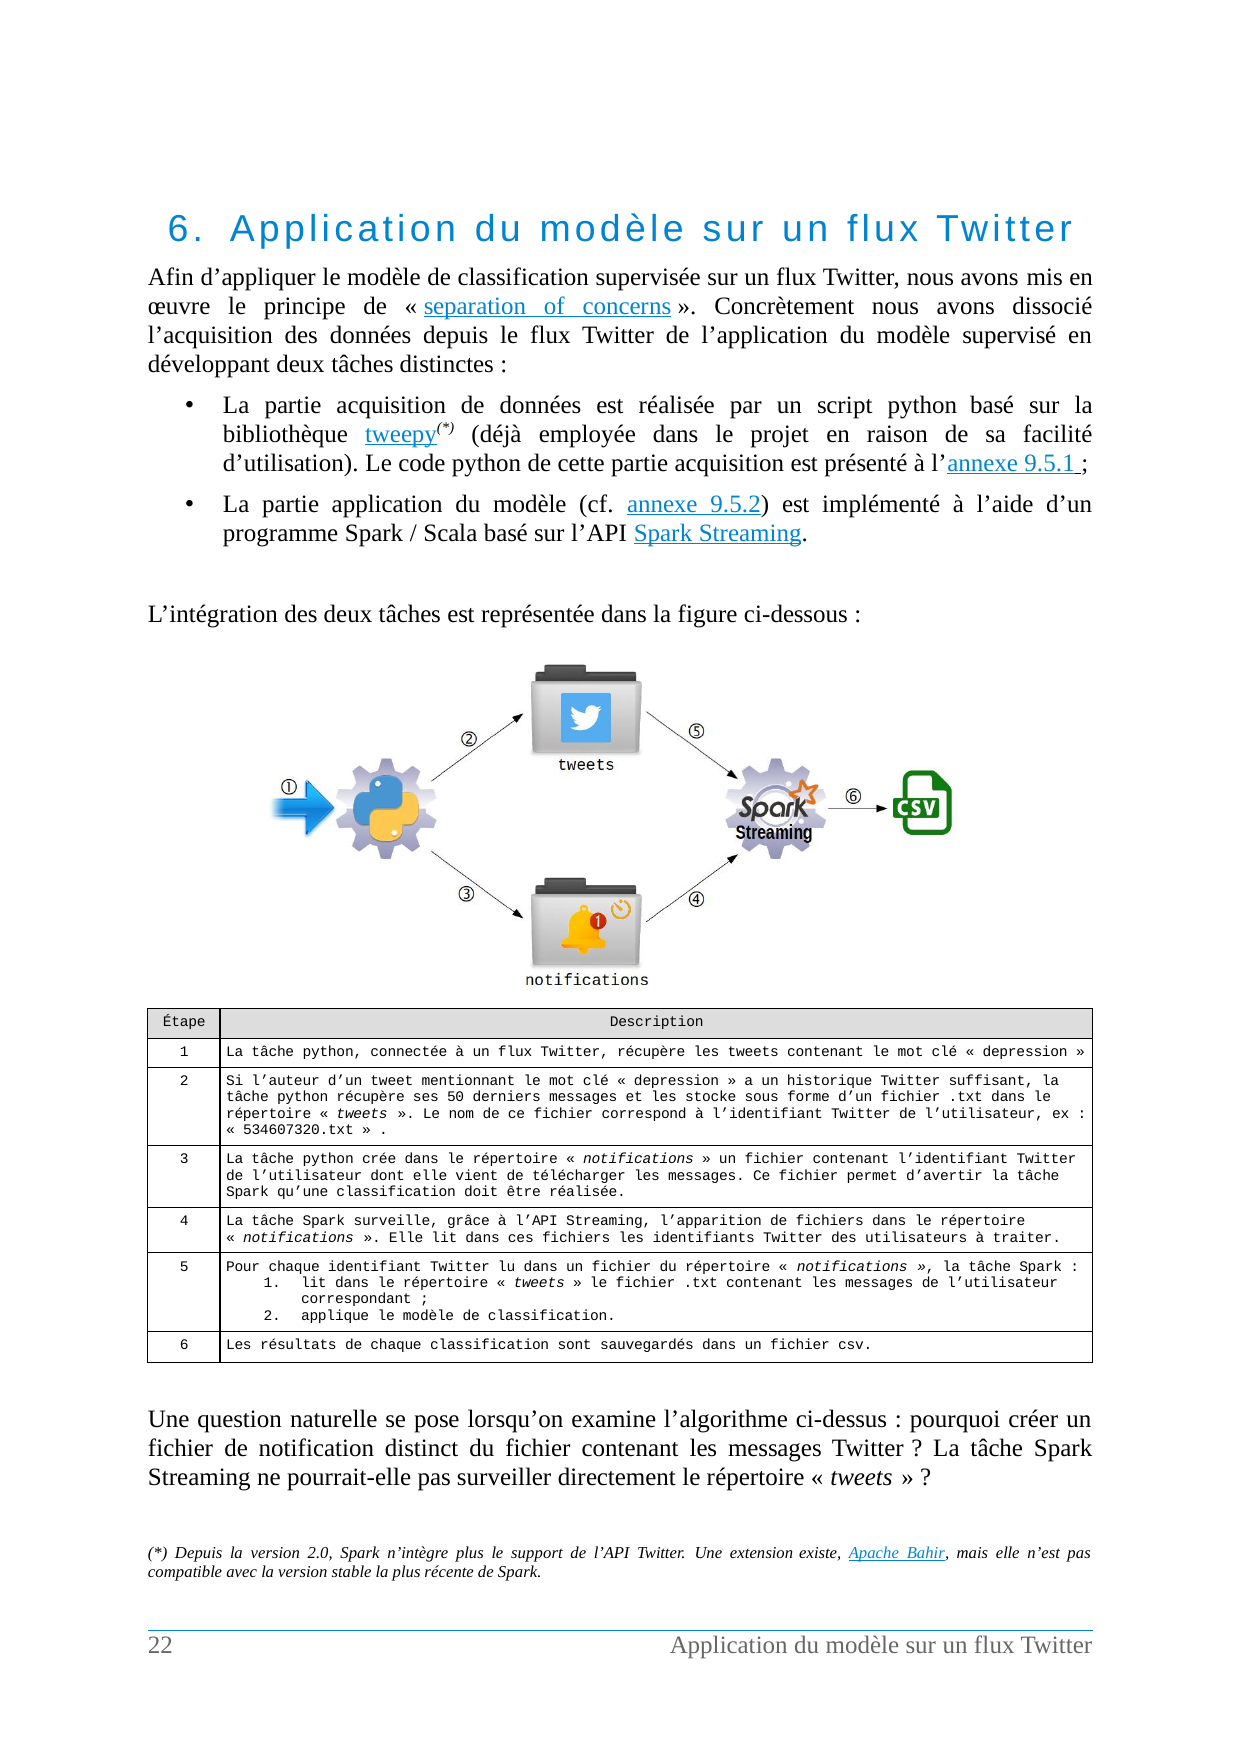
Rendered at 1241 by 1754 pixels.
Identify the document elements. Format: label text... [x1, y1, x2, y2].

list La partie acquisition de données est réalisée par un script python basé sur la bibliothèque tweepy(*) (déjà employée dans le projet en raison de sa facilité d’utilisation). Le code python de cette partie acquisition est présenté à l’annexe 9.5.1 ; [185, 389, 1093, 477]
table_cell Si l’auteur d’un tweet mentionnant le mot clé « depression » a un historique Twitter suffisant, la tâche python récupère ses 50 derniers messages et les stocke sous forme d’un fichier .txt dans le répertoire « tweets ». Le nom de ce fichier correspond à l’identifiant Twitter de l’utilisateur, ex : « 534607320.txt » . [221, 1068, 1092, 1145]
table_cell 6 [148, 1332, 219, 1362]
table_cell 5 [148, 1253, 219, 1331]
table_cell 2 [148, 1068, 219, 1145]
table_header Description [221, 1009, 1092, 1038]
subtitle Application du modèle sur un flux Twitter [148, 206, 1093, 249]
table_cell La tâche Spark surveille, grâce à l’API Streaming, l’apparition de fichiers dans le répertoire « notifications ». Elle lit dans ces fichiers les identifiants Twitter des utilisateurs à traiter. [221, 1208, 1092, 1252]
text Afin d’appliquer le modèle de classification supervisée sur un flux Twitter, nous avons mis en œuvre le principe de « separation of concerns ». Concrètement nous avons dissocié l’acquisition des données depuis le flux Twitter de l’application du modèle supervisé en développant deux tâches distinctes : [148, 262, 1093, 378]
picture [268, 651, 958, 994]
table_cell 4 [148, 1208, 219, 1252]
list La partie application du modèle (cf. annexe 9.5.2) est implémenté à l’aide d’un programme Spark / Scala basé sur l’API Spark Streaming. [185, 488, 1093, 547]
table_cell 3 [148, 1146, 219, 1207]
table_cell La tâche python crée dans le répertoire « notifications » un fichier contenant l’identifiant Twitter de l’utilisateur dont elle vient de télécharger les messages. Ce fichier permet d’avertir la tâche Spark qu’une classification doit être réalisée. [221, 1146, 1092, 1207]
table_cell Pour chaque identifiant Twitter lu dans un fichier du répertoire « notifications », la tâche Spark : lit dans le répertoire « tweets » le fichier .txt contenant les messages de l’utilisateur correspondant ; applique le modèle de classification. [221, 1253, 1092, 1331]
text (*) Depuis la version 2.0, Spark n’intègre plus le support de l’API Twitter. Une extension existe, Apache Bahir, mais elle n’est pas compatible avec la version stable la plus récente de Spark. [148, 1544, 1093, 1581]
table_cell 1 [148, 1039, 219, 1067]
table_header Étape [148, 1009, 219, 1038]
text L’intégration des deux tâches est représentée dans la figure ci-dessous : [148, 599, 1093, 628]
text Une question naturelle se pose lorsqu’on examine l’algorithme ci-dessus : pourquoi créer un fichier de notification distinct du fichier contenant les messages Twitter ? La tâche Spark Streaming ne pourrait-elle pas surveiller directement le répertoire « tweets » ? [148, 1404, 1093, 1491]
table_cell La tâche python, connectée à un flux Twitter, récupère les tweets contenant le mot clé « depression » [221, 1039, 1092, 1067]
table_cell Les résultats de chaque classification sont sauvegardés dans un fichier csv. [221, 1332, 1092, 1362]
